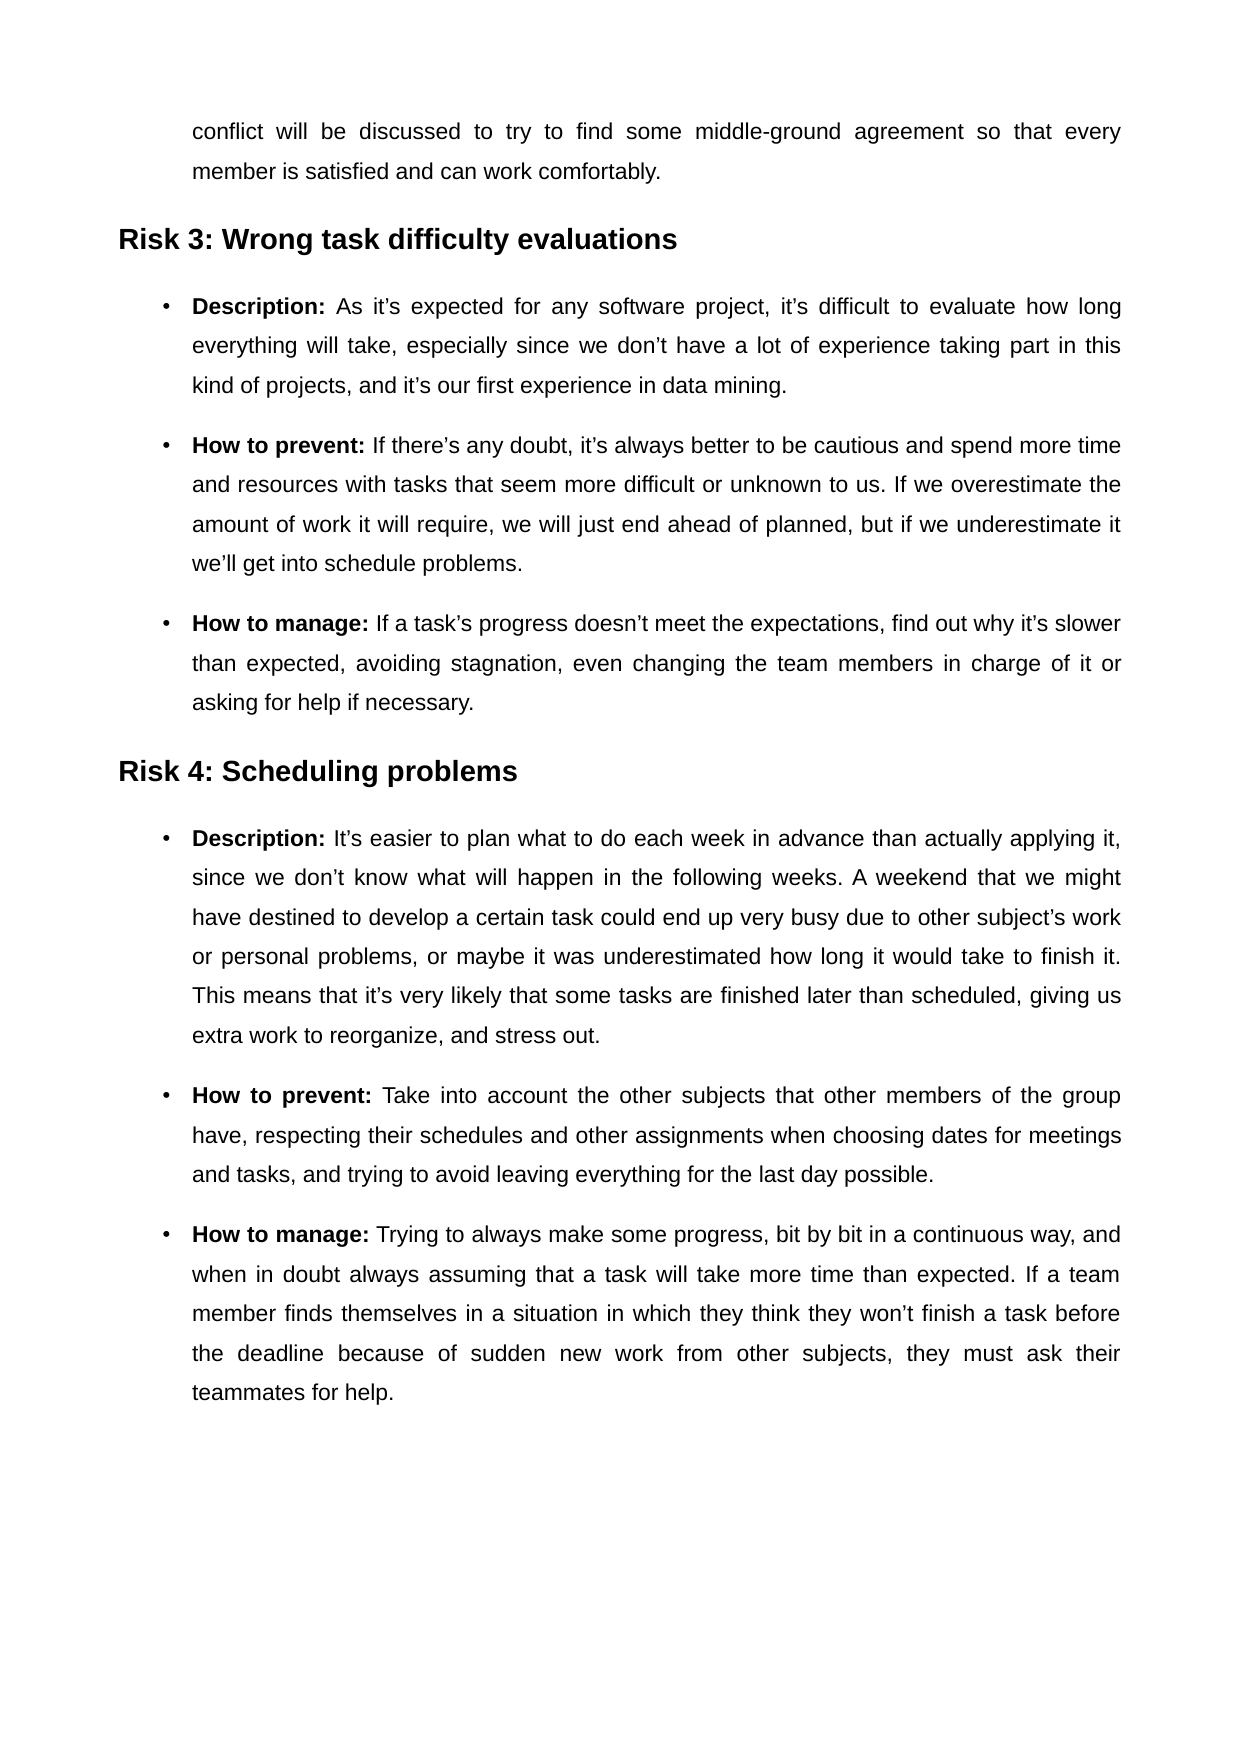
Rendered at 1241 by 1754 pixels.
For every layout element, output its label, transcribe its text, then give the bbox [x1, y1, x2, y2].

list How to prevent: Take into account the other subjects that other members of the group have, respecting their schedules and other assignments when choosing dates for meetings and tasks, and trying to avoid leaving everything for the last day possible. [162, 1082, 1122, 1187]
list How to prevent: If there’s any doubt, it’s always better to be cautious and spend more time and resources with tasks that seem more difficult or unknown to us. If we overestimate the amount of work it will require, we will just end ahead of planned, but if we underestimate it we’ll get into schedule problems. [162, 432, 1122, 577]
subtitle Risk 4: Scheduling problems [118, 754, 1122, 787]
list Description: It’s easier to plan what to do each week in advance than actually applying it, since we don’t know what will happen in the following weeks. A weekend that we might have destined to develop a certain task could end up very busy due to other subject’s work or personal problems, or maybe it was underestimated how long it would take to finish it. This means that it’s very likely that some tasks are finished later than scheduled, giving us extra work to reorganize, and stress out. [162, 824, 1122, 1048]
list How to manage: If a task’s progress doesn’t meet the expectations, find out why it’s slower than expected, avoiding stagnation, even changing the team members in charge of it or asking for help if necessary. [162, 610, 1122, 716]
list Description: As it’s expected for any software project, it’s difficult to evaluate how long everything will take, especially since we don’t have a lot of experience taking part in this kind of projects, and it’s our first experience in data mining. [162, 293, 1122, 398]
list conflict will be discussed to try to find some middle-ground agreement so that every member is satisfied and can work comfortably. [162, 118, 1122, 184]
subtitle Risk 3: Wrong task difficulty evaluations [118, 222, 1122, 255]
list How to manage: Trying to always make some progress, bit by bit in a continuous way, and when in doubt always assuming that a task will take more time than expected. If a team member finds themselves in a situation in which they think they won’t finish a task before the deadline because of sudden new work from other subjects, they must ask their teammates for help. [162, 1221, 1122, 1405]
